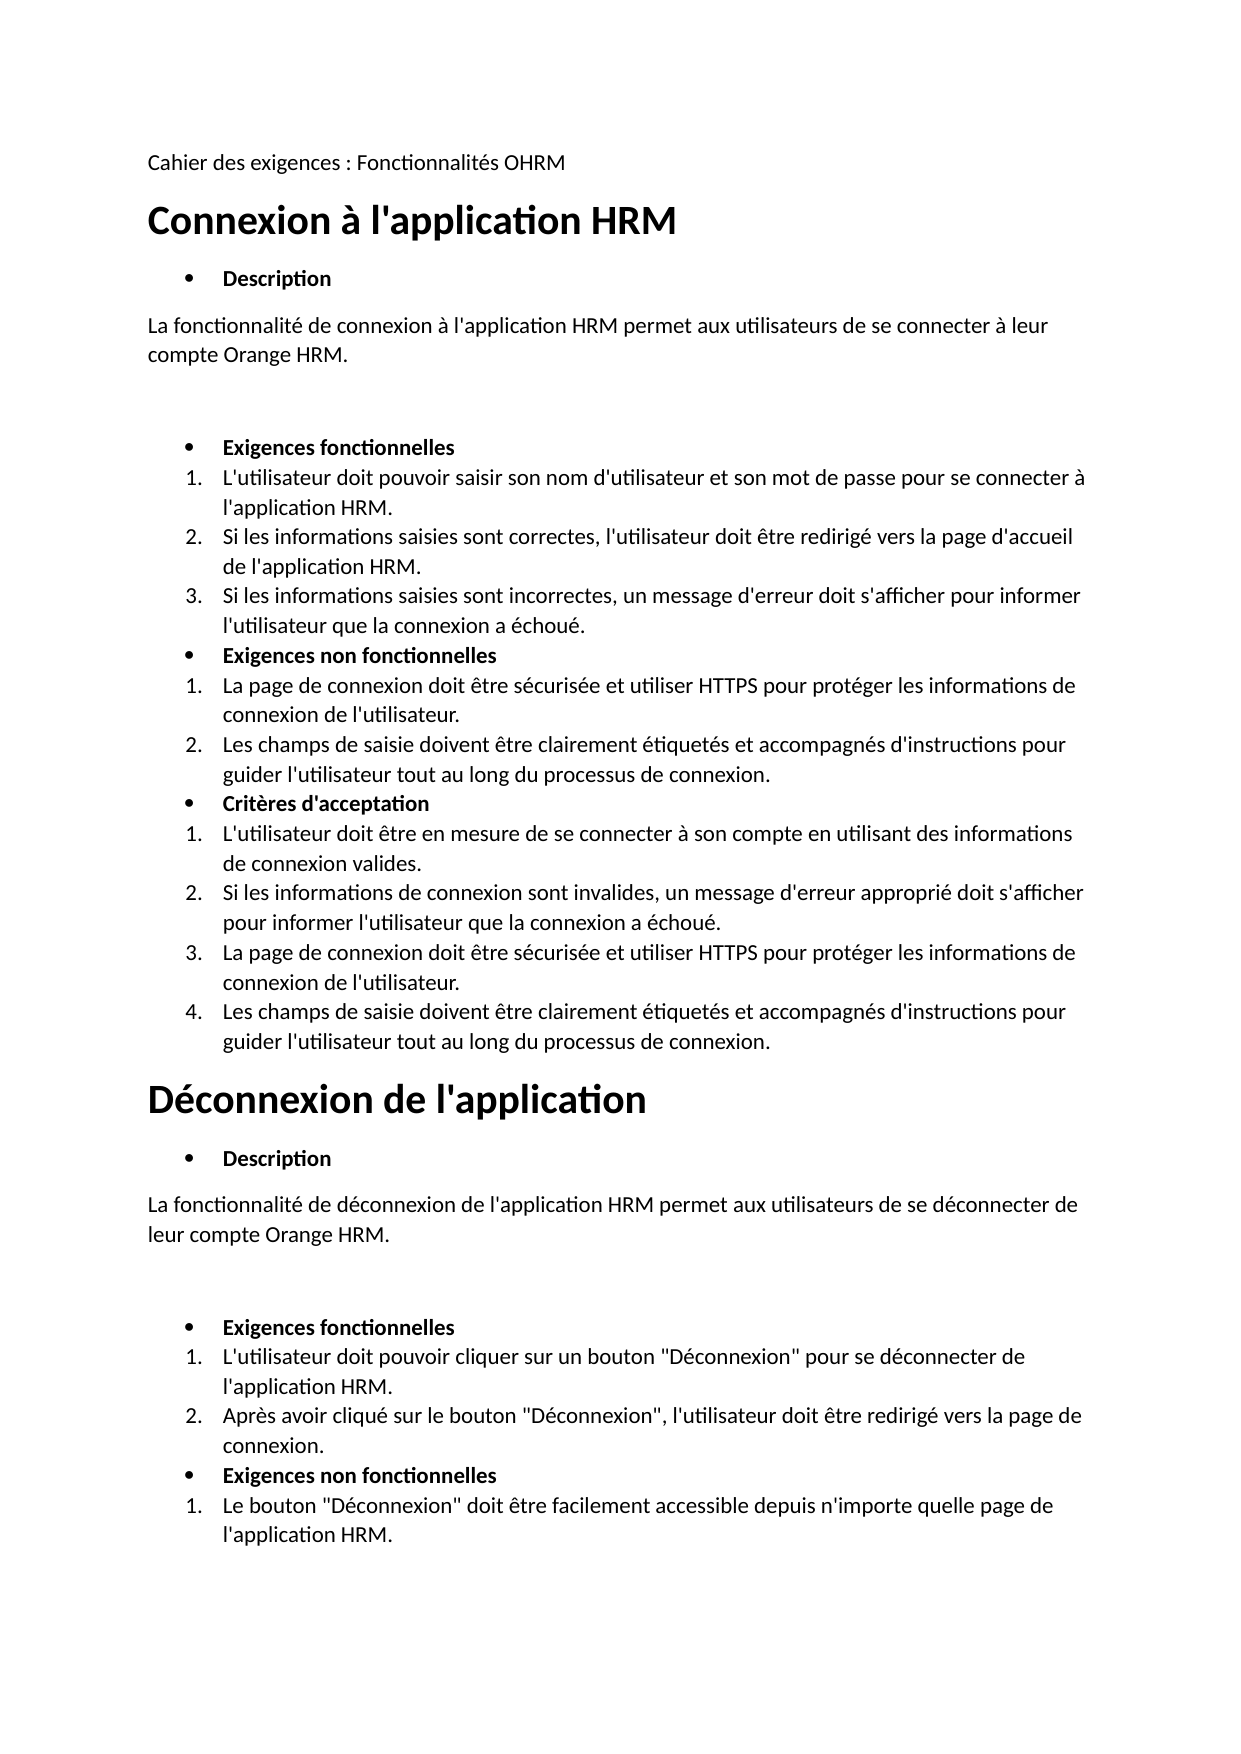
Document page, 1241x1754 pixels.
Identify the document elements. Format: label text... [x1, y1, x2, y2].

list Si les informations saisies sont correctes, l'utilisateur doit être redirigé vers la page d'accueil de l'application HRM. [185, 522, 1093, 580]
list Si les informations saisies sont incorrectes, un message d'erreur doit s'afficher pour informer l'utilisateur que la connexion a échoué. [185, 582, 1093, 639]
list Description [185, 1144, 1093, 1172]
text La fonctionnalité de connexion à l'application HRM permet aux utilisateurs de se connecter à leur compte Orange HRM. [148, 311, 1093, 368]
list Le bouton "Déconnexion" doit être facilement accessible depuis n'importe quelle page de l'application HRM. [185, 1491, 1093, 1548]
list La page de connexion doit être sécurisée et utiliser HTTPS pour protéger les informations de connexion de l'utilisateur. [185, 938, 1093, 996]
list Les champs de saisie doivent être clairement étiquetés et accompagnés d'instructions pour guider l'utilisateur tout au long du processus de connexion. [185, 997, 1093, 1055]
list Exigences fonctionnelles [185, 433, 1093, 461]
list Après avoir cliqué sur le bouton "Déconnexion", l'utilisateur doit être redirigé vers la page de connexion. [185, 1402, 1093, 1459]
list Exigences non fonctionnelles [185, 641, 1093, 669]
text La fonctionnalité de déconnexion de l'application HRM permet aux utilisateurs de se déconnecter de leur compte Orange HRM. [148, 1190, 1093, 1248]
list Si les informations de connexion sont invalides, un message d'erreur approprié doit s'afficher pour informer l'utilisateur que la connexion a échoué. [185, 878, 1093, 936]
list L'utilisateur doit pouvoir cliquer sur un bouton "Déconnexion" pour se déconnecter de l'application HRM. [185, 1342, 1093, 1400]
text Connexion à l'application HRM [148, 194, 1093, 245]
list Exigences non fonctionnelles [185, 1461, 1093, 1489]
list Critères d'acceptation [185, 789, 1093, 817]
list Les champs de saisie doivent être clairement étiquetés et accompagnés d'instructions pour guider l'utilisateur tout au long du processus de connexion. [185, 730, 1093, 788]
list L'utilisateur doit être en mesure de se connecter à son compte en utilisant des informations de connexion valides. [185, 819, 1093, 877]
list Description [185, 264, 1093, 292]
list L'utilisateur doit pouvoir saisir son nom d'utilisateur et son mot de passe pour se connecter à l'application HRM. [185, 463, 1093, 521]
text Cahier des exigences : Fonctionnalités OHRM [148, 148, 1093, 176]
list La page de connexion doit être sécurisée et utiliser HTTPS pour protéger les informations de connexion de l'utilisateur. [185, 671, 1093, 728]
text Déconnexion de l'application [148, 1073, 1093, 1124]
list Exigences fonctionnelles [185, 1313, 1093, 1341]
